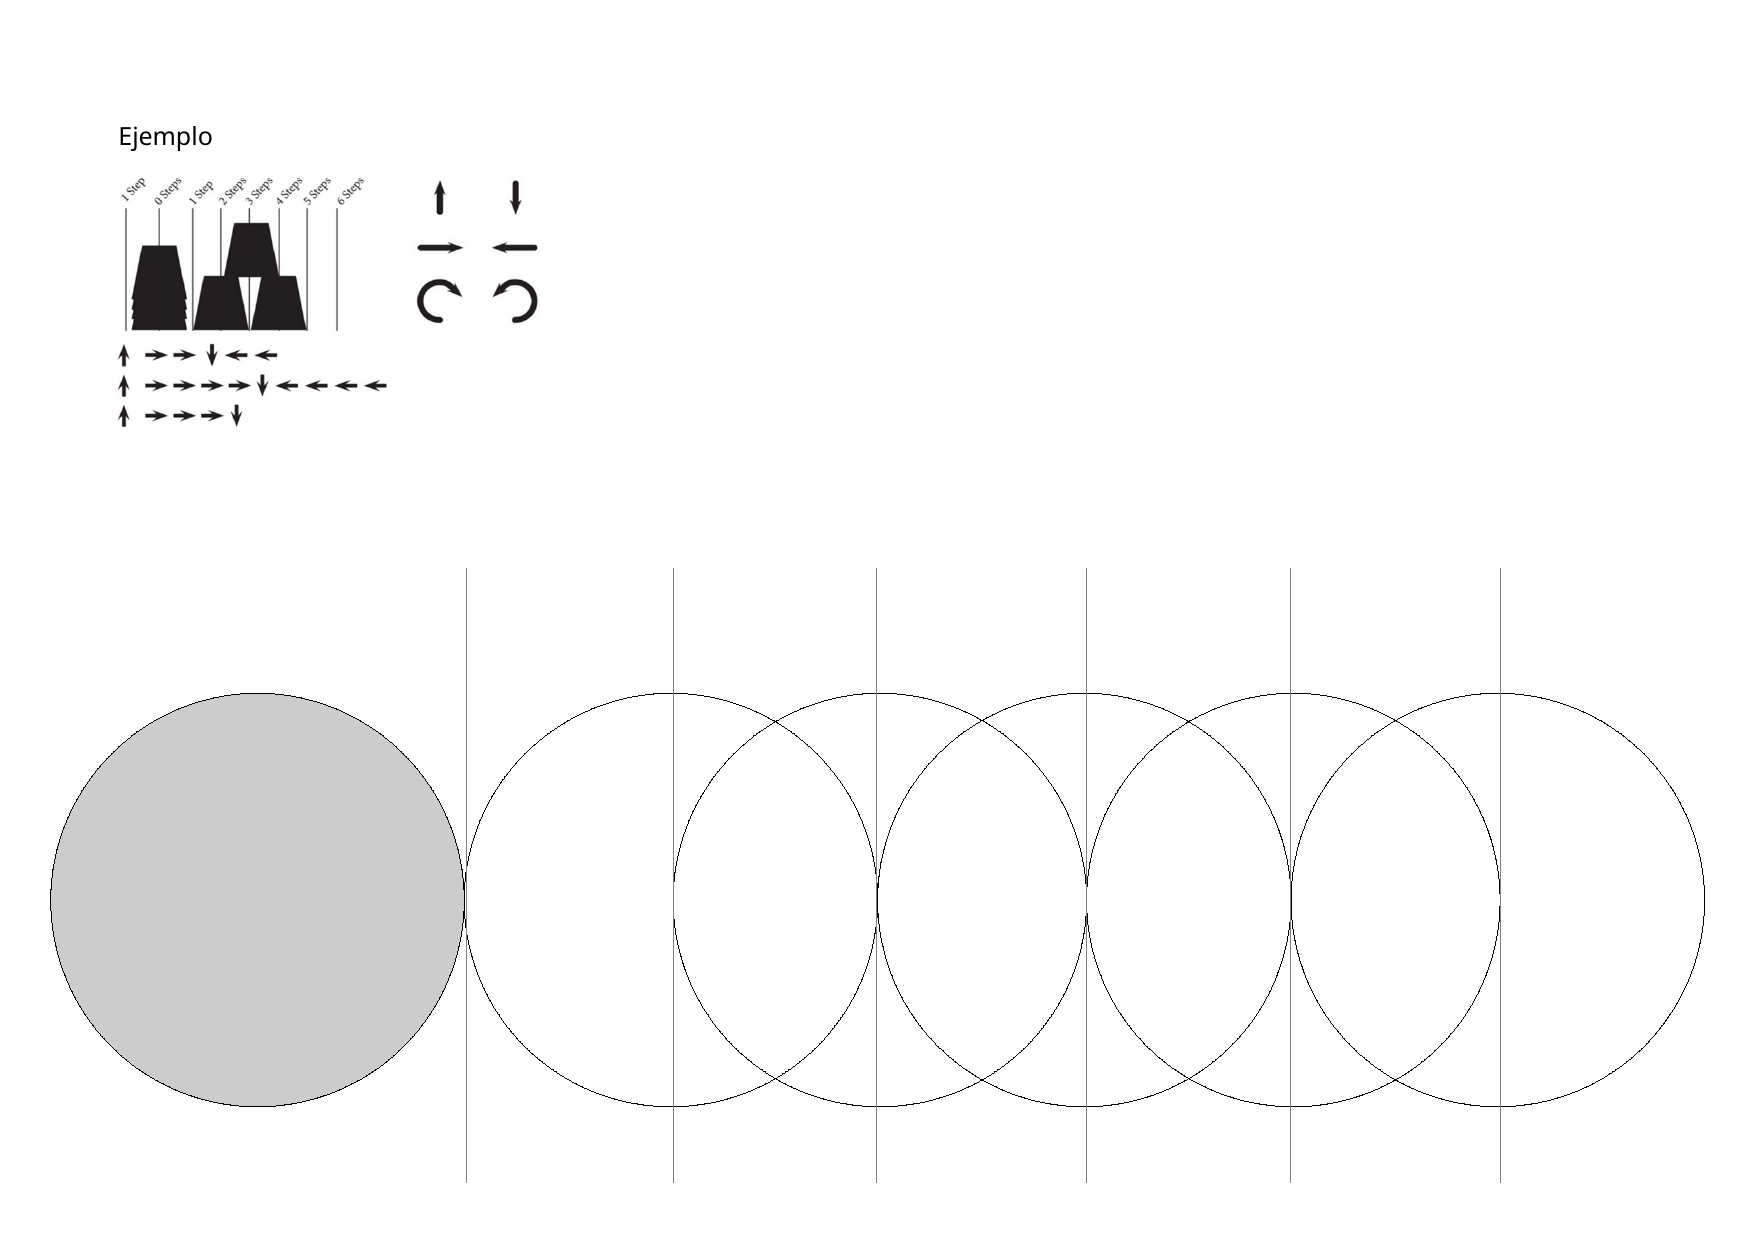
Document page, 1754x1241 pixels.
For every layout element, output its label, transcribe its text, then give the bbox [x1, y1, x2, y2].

text Ejemplo [118, 118, 1636, 152]
picture [100, 172, 541, 430]
